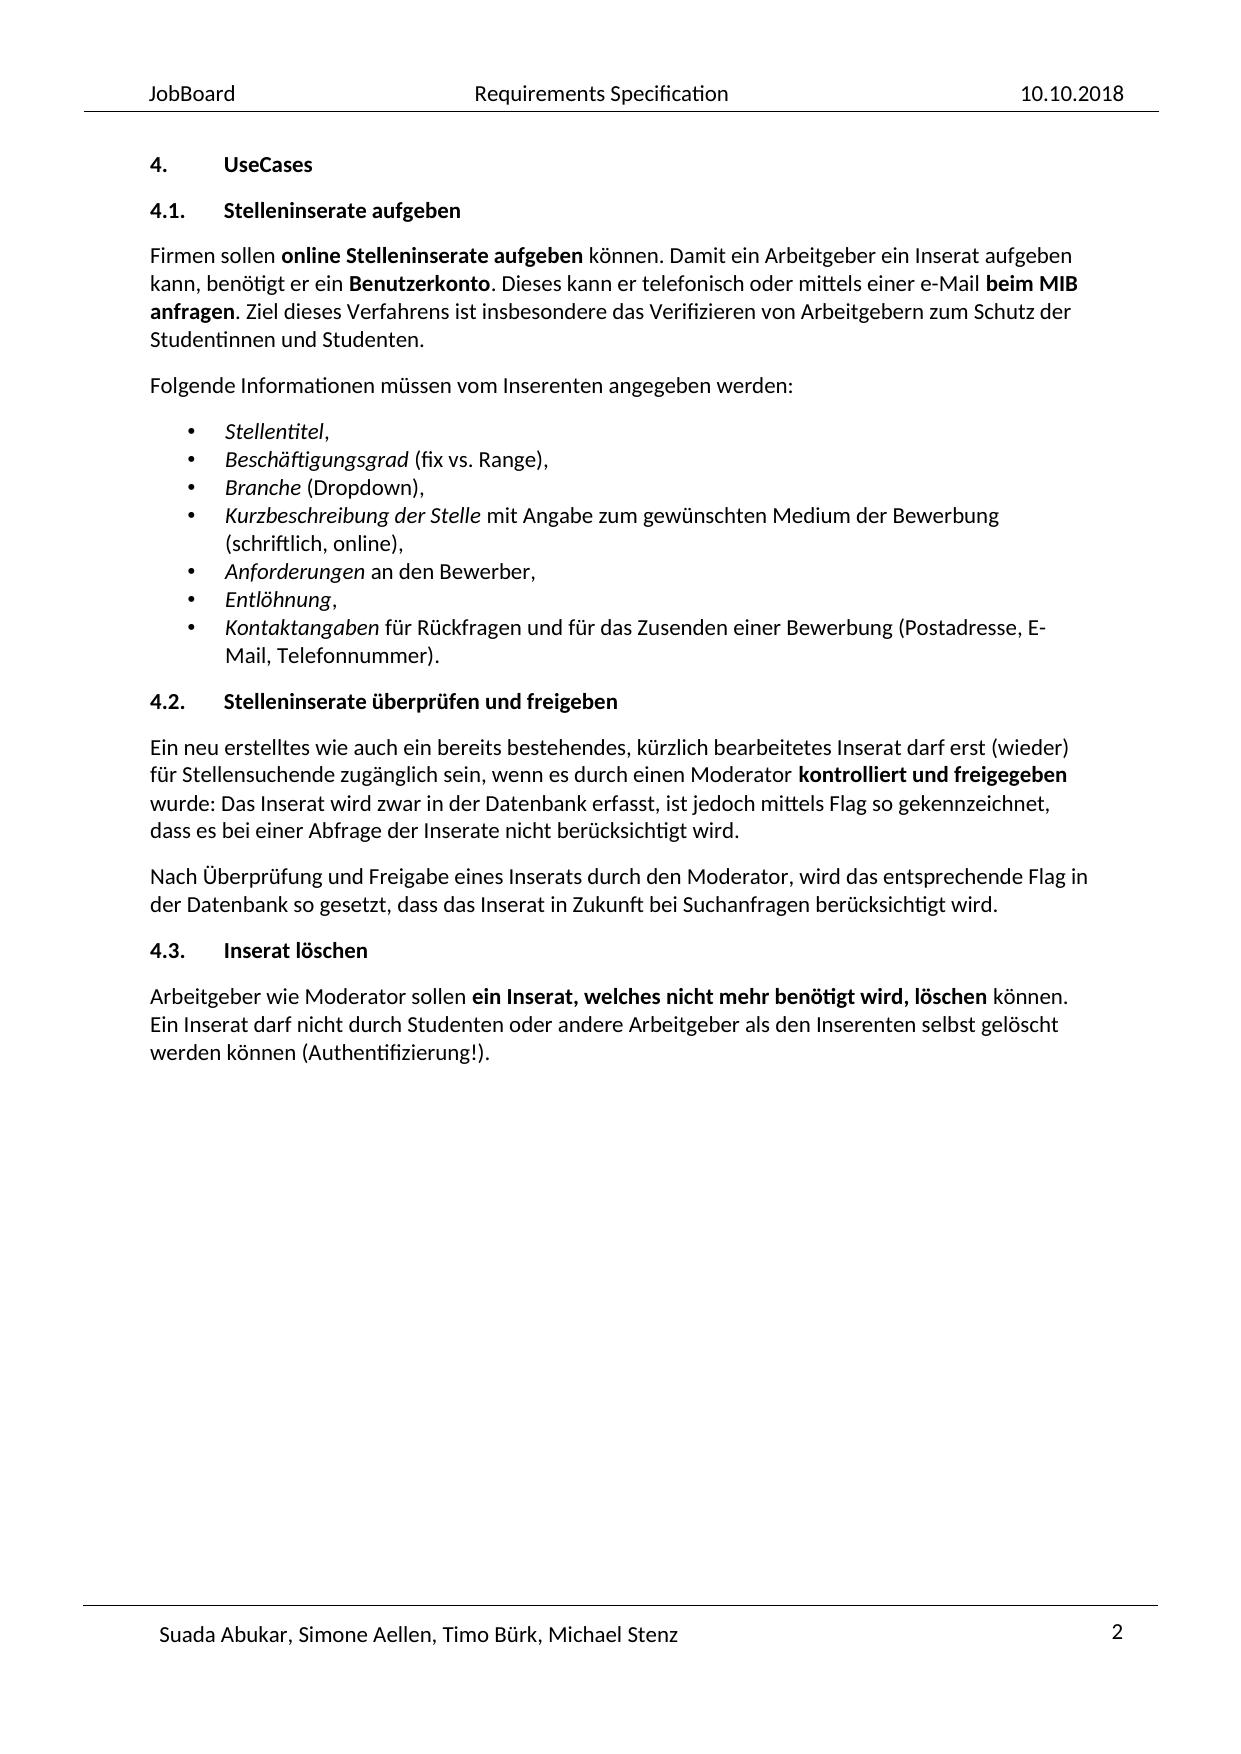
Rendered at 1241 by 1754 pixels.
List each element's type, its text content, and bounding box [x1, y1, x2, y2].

list Stelleninserate aufgeben [150, 196, 1090, 224]
list Ein neu erstelltes wie auch ein bereits bestehendes, kürzlich bearbeitetes Inserat darf erst (wieder) für Stellensuchende zugänglich sein, wenn es durch einen Moderator kontrolliert und freigegeben wurde: Das Inserat wird zwar in der Datenbank erfasst, ist jedoch mittels Flag so gekennzeichnet, dass es bei einer Abfrage der Inserate nicht berücksichtigt wird. [150, 733, 1090, 845]
list Folgende Informationen müssen vom Inserenten angegeben werden: [150, 371, 1090, 399]
list Inserat löschen [150, 936, 1090, 964]
list Branche (Dropdown), [187, 473, 1090, 501]
list Entlöhnung, [187, 585, 1090, 613]
list Kontaktangaben für Rückfragen und für das Zusenden einer Bewerbung (Postadresse, E-Mail, Telefonnummer). [187, 613, 1090, 669]
list Anforderungen an den Bewerber, [187, 557, 1090, 585]
list Firmen sollen online Stelleninserate aufgeben können. Damit ein Arbeitgeber ein Inserat aufgeben kann, benötigt er ein Benutzerkonto. Dieses kann er telefonisch oder mittels einer e-Mail beim MIB anfragen. Ziel dieses Verfahrens ist insbesondere das Verifizieren von Arbeitgebern zum Schutz der Studentinnen und Studenten. [150, 241, 1090, 353]
list Stellentitel, [187, 417, 1090, 445]
list Stelleninserate überprüfen und freigeben [150, 687, 1090, 715]
list Arbeitgeber wie Moderator sollen ein Inserat, welches nicht mehr benötigt wird, löschen können. Ein Inserat darf nicht durch Studenten oder andere Arbeitgeber als den Inserenten selbst gelöscht werden können (Authentifizierung!). [150, 982, 1090, 1066]
list Nach Überprüfung und Freigabe eines Inserats durch den Moderator, wird das entsprechende Flag in der Datenbank so gesetzt, dass das Inserat in Zukunft bei Suchanfragen berücksichtigt wird. [150, 862, 1090, 918]
list Kurzbeschreibung der Stelle mit Angabe zum gewünschten Medium der Bewerbung (schriftlich, online), [187, 501, 1090, 557]
list UseCases [150, 150, 1090, 178]
list Beschäftigungsgrad (fix vs. Range), [187, 445, 1090, 473]
